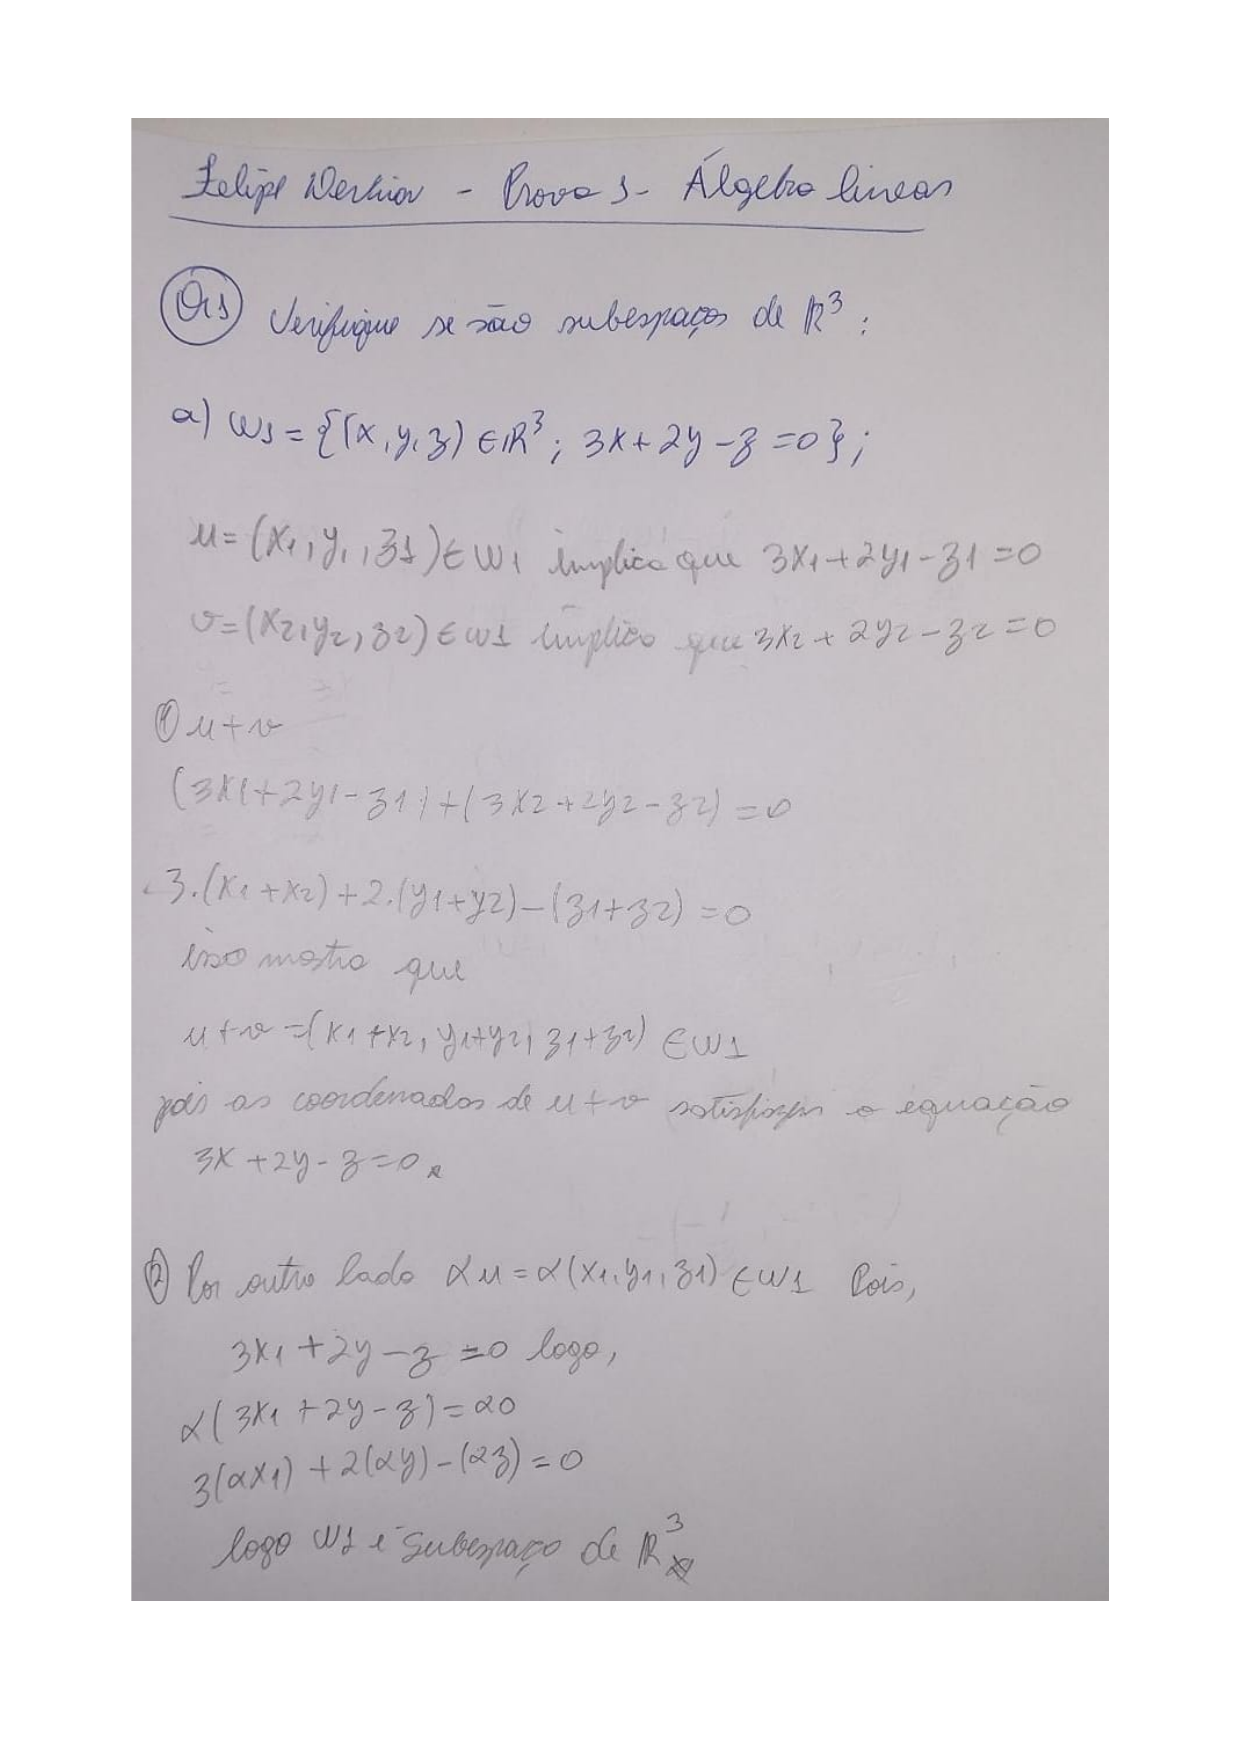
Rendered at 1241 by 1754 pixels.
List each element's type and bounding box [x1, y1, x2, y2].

picture [131, 118, 1109, 1601]
